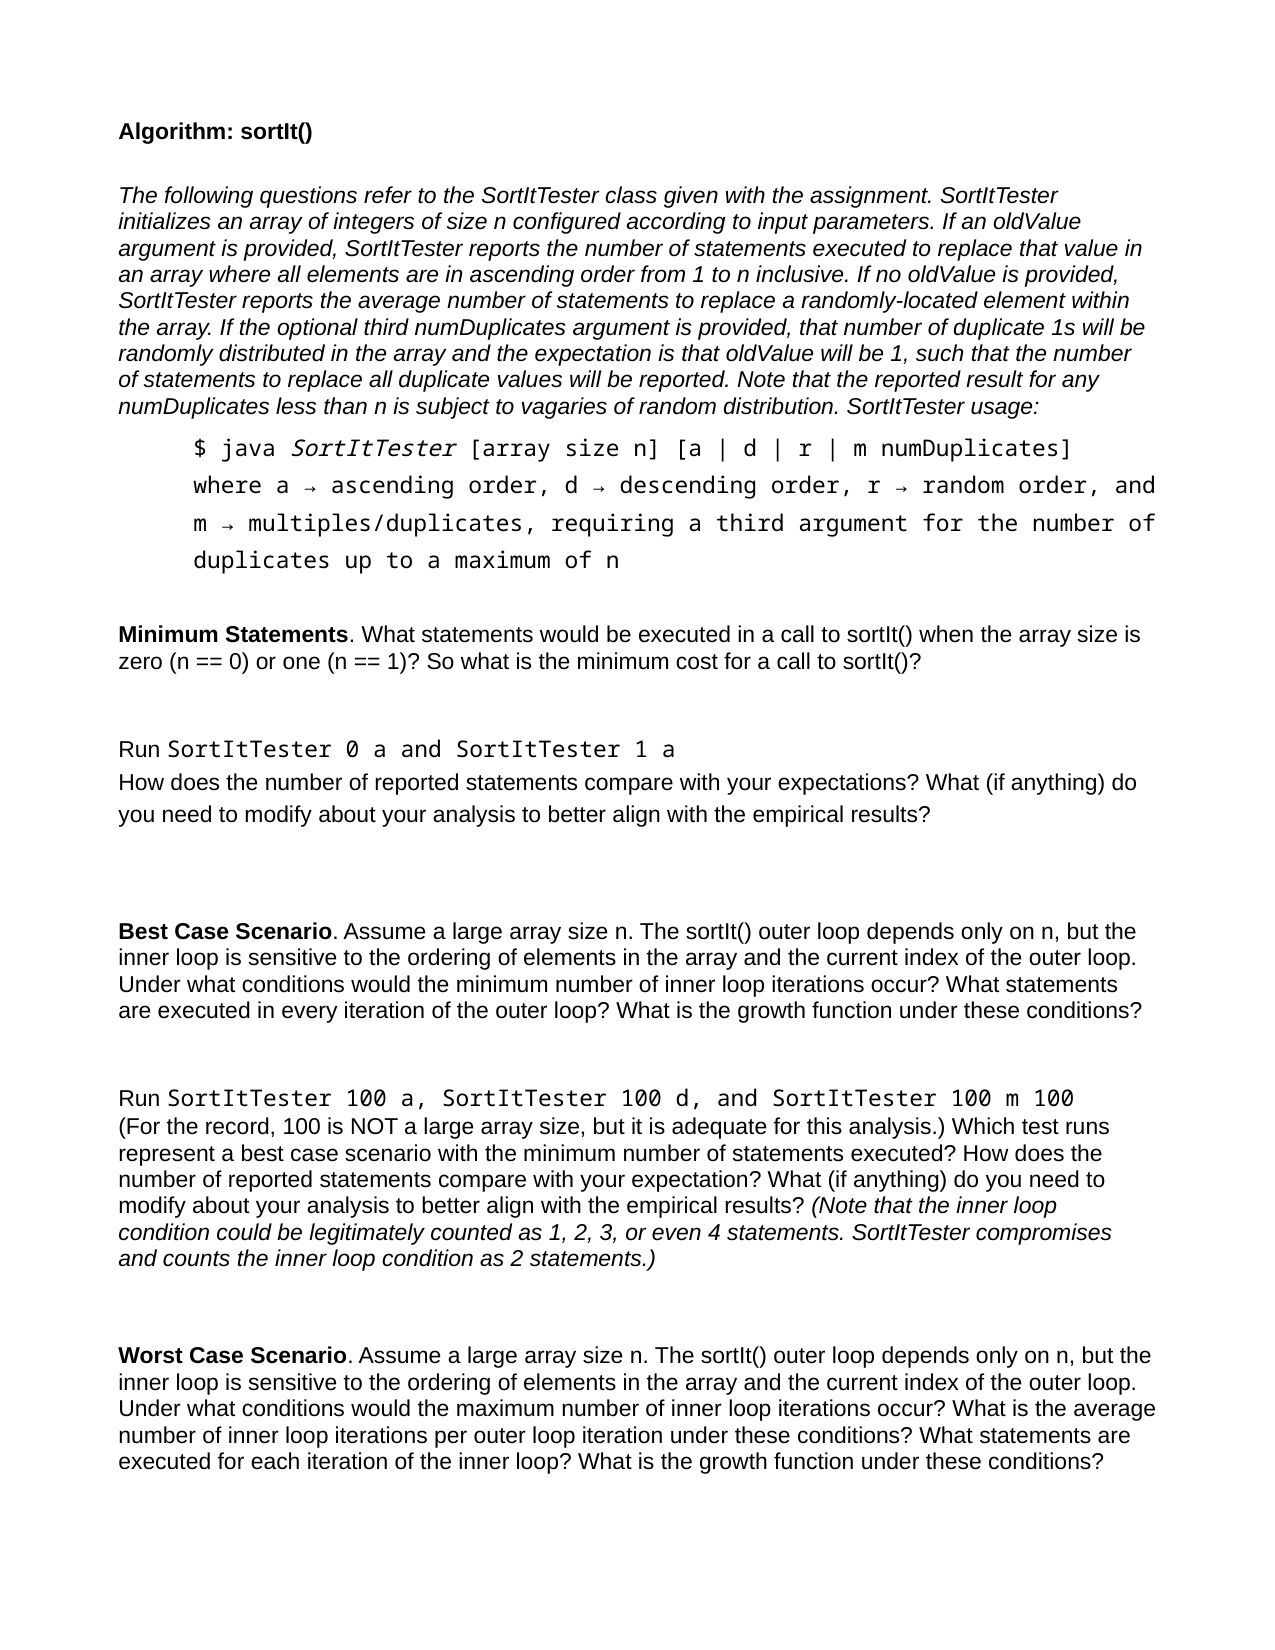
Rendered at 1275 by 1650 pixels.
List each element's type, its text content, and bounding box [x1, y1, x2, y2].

text $ java SortItTester [array size n] [a | d | r | m numDuplicates] where a → ascending order, d → descending order, r → random order, and m → multiples/duplicates, requiring a third argument for the number of duplicates up to a maximum of n [193, 432, 1157, 575]
subtitle Worst Case Scenario. Assume a large array size n. The sortIt() outer loop depends only on n, but the inner loop is sensitive to the ordering of elements in the array and the current index of the outer loop. Under what conditions would the maximum number of inner loop iterations occur? What is the average number of inner loop iterations per outer loop iteration under these conditions? What statements are executed for each iteration of the inner loop? What is the growth function under these conditions? [118, 1342, 1157, 1474]
subtitle Algorithm: sortIt() [118, 118, 1157, 144]
subtitle The following questions refer to the SortItTester class given with the assignment. SortItTester initializes an array of integers of size n configured according to input parameters. If an oldValue argument is provided, SortItTester reports the number of statements executed to replace that value in an array where all elements are in ascending order from 1 to n inclusive. If no oldValue is provided, SortItTester reports the average number of statements to replace a randomly-located element within the array. If the optional third numDuplicates argument is provided, that number of duplicate 1s will be randomly distributed in the array and the expectation is that oldValue will be 1, such that the number of statements to replace all duplicate values will be reported. Note that the reported result for any numDuplicates less than n is subject to vagaries of random distribution. SortItTester usage: [118, 182, 1157, 419]
subtitle Minimum Statements. What statements would be executed in a call to sortIt() when the array size is zero (n == 0) or one (n == 1)? So what is the minimum cost for a call to sortIt()? [118, 621, 1157, 674]
text Run SortItTester 100 a, SortItTester 100 d, and SortItTester 100 m 100 (For the record, 100 is NOT a large array size, but it is adequate for this analysis.) Which test runs represent a best case scenario with the minimum number of statements executed? How does the number of reported statements compare with your expectation? What (if anything) do you need to modify about your analysis to better align with the empirical results? (Note that the inner loop condition could be legitimately counted as 1, 2, 3, or even 4 statements. SortItTester compromises and counts the inner loop condition as 2 statements.) [118, 1082, 1157, 1271]
text Run SortItTester 0 a and SortItTester 1 a How does the number of reported statements compare with your expectations? What (if anything) do you need to modify about your analysis to better align with the empirical results? [118, 733, 1157, 827]
subtitle Best Case Scenario. Assume a large array size n. The sortIt() outer loop depends only on n, but the inner loop is sensitive to the ordering of elements in the array and the current index of the outer loop. Under what conditions would the minimum number of inner loop iterations occur? What statements are executed in every iteration of the outer loop? What is the growth function under these conditions? [118, 918, 1157, 1023]
